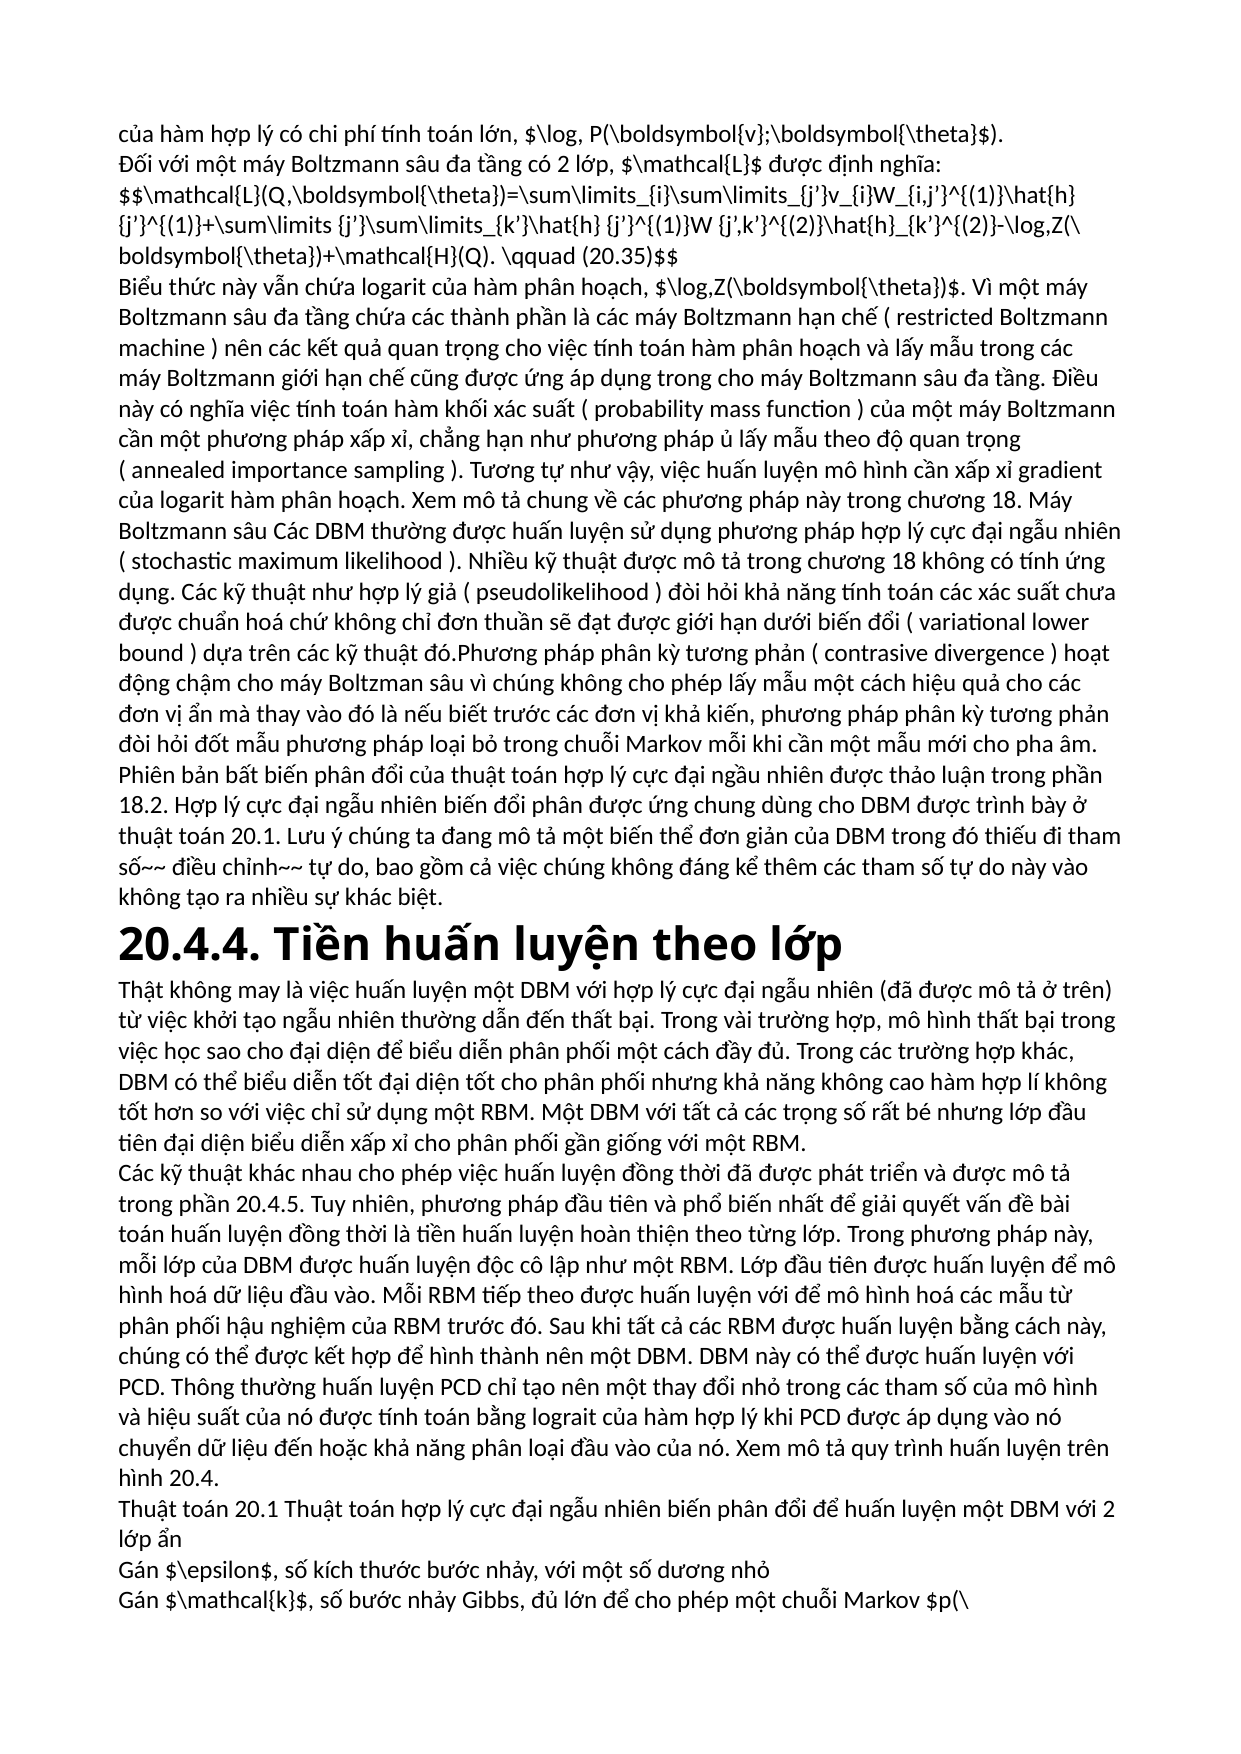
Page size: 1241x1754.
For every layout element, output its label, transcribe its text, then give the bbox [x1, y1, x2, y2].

text Các kỹ thuật khác nhau cho phép việc huấn luyện đồng thời đã được phát triển và được mô tả trong phần 20.4.5. Tuy nhiên, phương pháp đầu tiên và phổ biến nhất để giải quyết vấn đề bài toán huấn luyện đồng thời là tiền huấn luyện hoàn thiện theo từng lớp. Trong phương pháp này, mỗi lớp của DBM được huấn luyện độc cô lập như một RBM. Lớp đầu tiên được huấn luyện để mô hình hoá dữ liệu đầu vào. Mỗi RBM tiếp theo được huấn luyện với để mô hình hoá các mẫu từ phân phối hậu nghiệm của RBM trước đó. Sau khi tất cả các RBM được huấn luyện bằng cách này, chúng có thể được kết hợp để hình thành nên một DBM. DBM này có thể được huấn luyện với PCD. Thông thường huấn luyện PCD chỉ tạo nên một thay đổi nhỏ trong các tham số của mô hình và hiệu suất của nó được tính toán bằng lograit của hàm hợp lý khi PCD được áp dụng vào nó chuyển dữ liệu đến hoặc khả năng phân loại đầu vào của nó. Xem mô tả quy trình huấn luyện trên hình 20.4. [118, 1157, 1122, 1493]
text Phiên bản bất biến phân đổi của thuật toán hợp lý cực đại ngầu nhiên được thảo luận trong phần 18.2. Hợp lý cực đại ngẫu nhiên biến đổi phân được ứng chung dùng cho DBM được trình bày ở thuật toán 20.1. Lưu ý chúng ta đang mô tả một biến thể đơn giản của DBM trong đó thiếu đi tham số~~ điều chỉnh~~ tự do, bao gồm cả việc chúng không đáng kể thêm các tham số tự do này vào không tạo ra nhiều sự khác biệt. [118, 759, 1122, 912]
subtitle 20.4.4. Tiền huấn luyện theo lớp [118, 912, 1122, 974]
text Đối với một máy Boltzmann sâu đa tầng có 2 lớp, $\mathcal{L}$ được định nghĩa: [118, 149, 1122, 179]
text Gán $\epsilon$, số kích thước bước nhảy, với một số dương nhỏ [118, 1554, 1122, 1584]
text $$\mathcal{L}(Q,\boldsymbol{\theta})=\sum\limits_{i}\sum\limits_{j’}v_{i}W_{i,j’}^{(1)}\hat{h} {j’}^{(1)}+\sum\limits {j’}\sum\limits_{k’}\hat{h} {j’}^{(1)}W {j’,k’}^{(2)}\hat{h}_{k’}^{(2)}-\log,Z(\boldsymbol{\theta})+\mathcal{H}(Q). \qquad (20.35)$$ [118, 179, 1122, 271]
text Thuật toán 20.1 Thuật toán hợp lý cực đại ngẫu nhiên biến phân đổi để huấn luyện một DBM với 2 lớp ẩn [118, 1493, 1122, 1554]
text Biểu thức này vẫn chứa logarit của hàm phân hoạch, $\log,Z(\boldsymbol{\theta})$. Vì một máy Boltzmann sâu đa tầng chứa các thành phần là các máy Boltzmann hạn chế ( restricted Boltzmann machine ) nên các kết quả quan trọng cho việc tính toán hàm phân hoạch và lấy mẫu trong các máy Boltzmann giới hạn chế cũng được ứng áp dụng trong cho máy Boltzmann sâu đa tầng. Điều này có nghĩa việc tính toán hàm khối xác suất ( probability mass function ) của một máy Boltzmann cần một phương pháp xấp xỉ, chẳng hạn như phương pháp ủ lấy mẫu theo độ quan trọng ( annealed importance sampling ). Tương tự như vậy, việc huấn luyện mô hình cần xấp xỉ gradient của logarit hàm phân hoạch. Xem mô tả chung về các phương pháp này trong chương 18. Máy Boltzmann sâu Các DBM thường được huấn luyện sử dụng phương pháp hợp lý cực đại ngẫu nhiên ( stochastic maximum likelihood ). Nhiều kỹ thuật được mô tả trong chương 18 không có tính ứng dụng. Các kỹ thuật như hợp lý giả ( pseudolikelihood ) đòi hỏi khả năng tính toán các xác suất chưa được chuẩn hoá chứ không chỉ đơn thuần sẽ đạt được giới hạn dưới biến đổi ( variational lower bound ) dựa trên các kỹ thuật đó.Phương pháp phân kỳ tương phản ( contrasive divergence ) hoạt động chậm cho máy Boltzman sâu vì chúng không cho phép lấy mẫu một cách hiệu quả cho các đơn vị ẩn mà thay vào đó là nếu biết trước các đơn vị khả kiến, phương pháp phân kỳ tương phản đòi hỏi đốt mẫu phương pháp loại bỏ trong chuỗi Markov mỗi khi cần một mẫu mới cho pha âm. [118, 271, 1122, 759]
text của hàm hợp lý có chi phí tính toán lớn, $\log, P(\boldsymbol{v};\boldsymbol{\theta}$). [118, 118, 1122, 149]
text Gán $\mathcal{k}$, số bước nhảy Gibbs, đủ lớn để cho phép một chuỗi Markov $p(\ [118, 1584, 1122, 1615]
text Thật không may là việc huấn luyện một DBM với hợp lý cực đại ngẫu nhiên (đã được mô tả ở trên) từ việc khởi tạo ngẫu nhiên thường dẫn đến thất bại. Trong vài trường hợp, mô hình thất bại trong việc học sao cho đại diện để biểu diễn phân phối một cách đầy đủ. Trong các trường hợp khác, DBM có thể biểu diễn tốt đại diện tốt cho phân phối nhưng khả năng không cao hàm hợp lí không tốt hơn so với việc chỉ sử dụng một RBM. Một DBM với tất cả các trọng số rất bé nhưng lớp đầu tiên đại diện biểu diễn xấp xỉ cho phân phối gần giống với một RBM. [118, 974, 1122, 1157]
